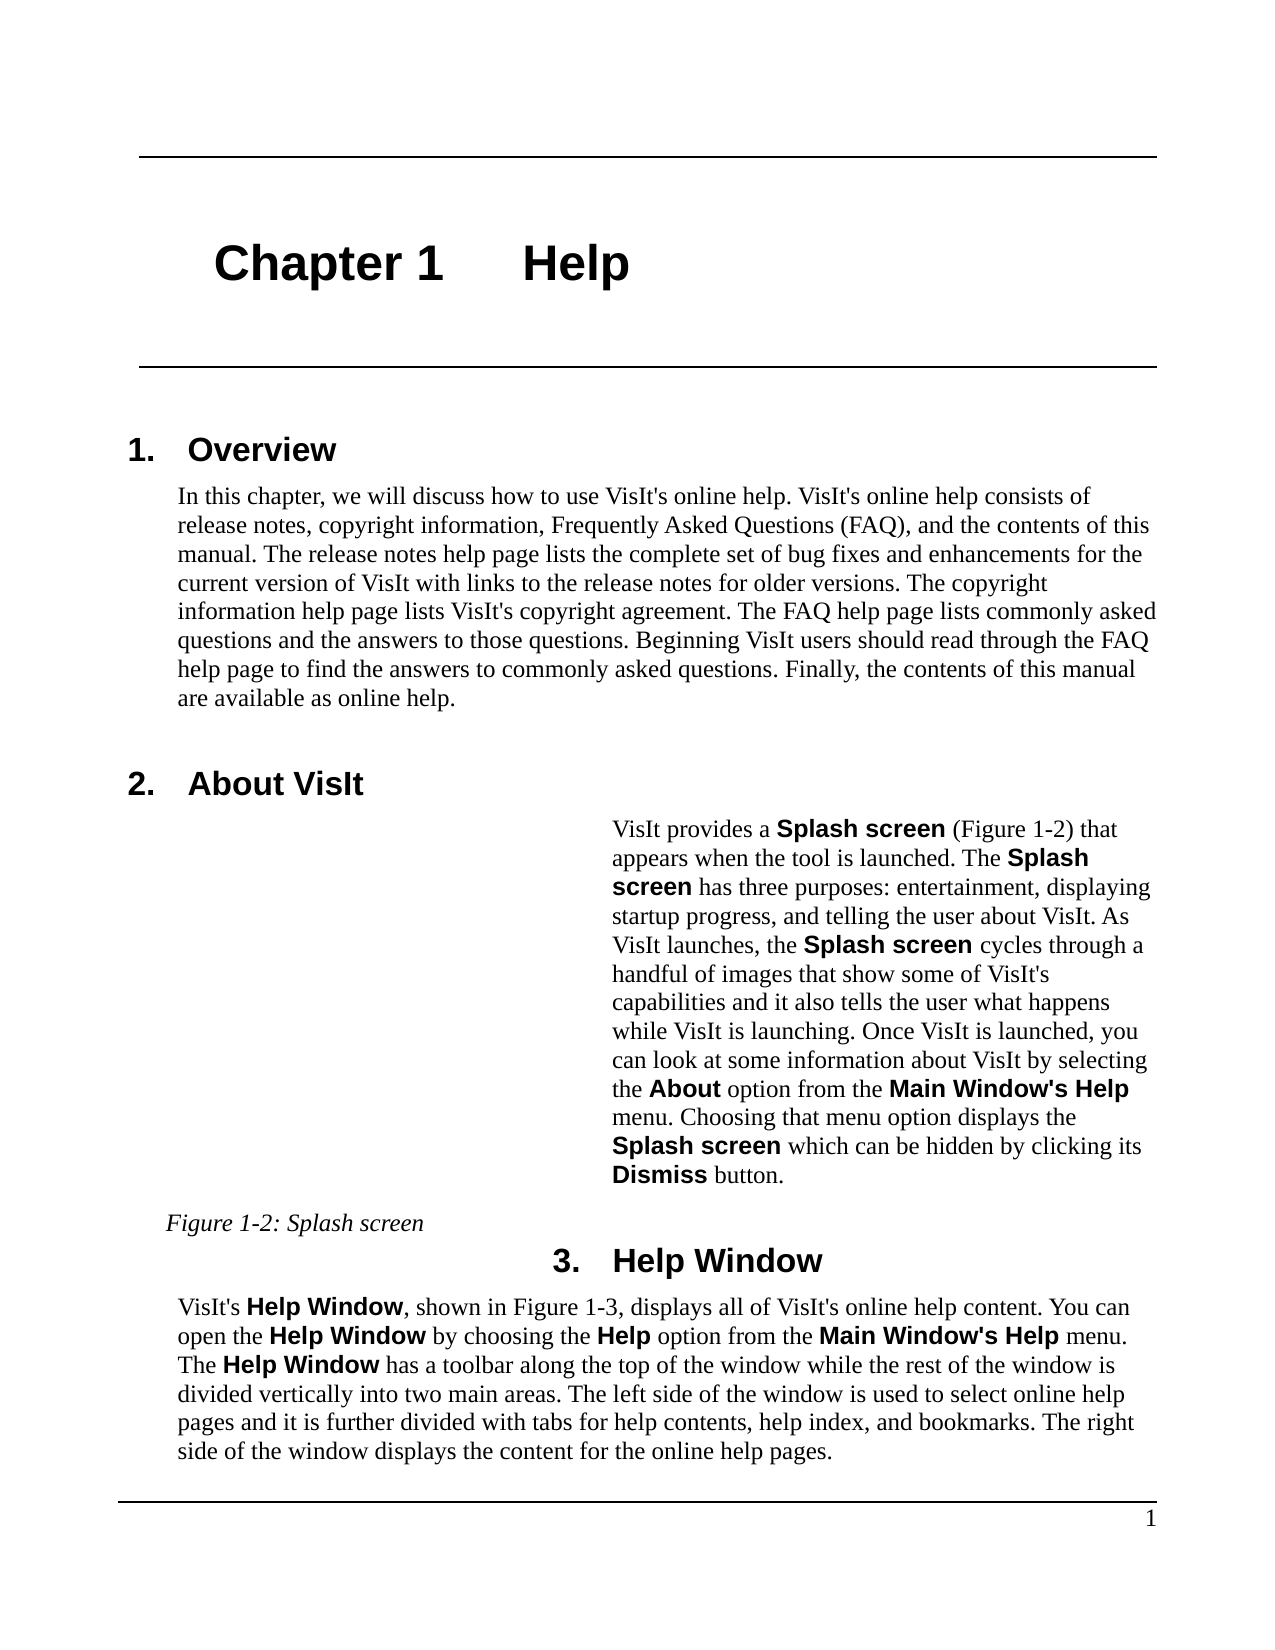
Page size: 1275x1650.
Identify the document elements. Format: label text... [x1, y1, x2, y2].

subtitle About VisIt [118, 763, 1157, 802]
subtitle Overview [118, 430, 1157, 469]
text VisIt's Help Window, shown in Figure 1-3, displays all of VisIt's online help content. You can open the Help Window by choosing the Help option from the Main Window's Help menu. The Help Window has a toolbar along the top of the window while the rest of the window is divided vertically into two main areas. The left side of the window is used to select online help pages and it is further divided with tabs for help contents, help index, and bookmarks. The right side of the window displays the content for the online help pages. [177, 1292, 1157, 1465]
title Help [138, 157, 1157, 368]
text Figure 1-2: Splash screen [166, 1208, 541, 1237]
subtitle Help Window [118, 1241, 1157, 1279]
text VisIt provides a Splash screen (Figure 1-2) that appears when the tool is launched. The Splash screen has three purposes: entertainment, displaying startup progress, and telling the user about VisIt. As VisIt launches, the Splash screen cycles through a handful of images that show some of VisIt's capabilities and it also tells the user what happens while VisIt is launching. Once VisIt is launched, you can look at some information about VisIt by selecting the About option from the Main Window's Help menu. Choosing that menu option displays the Splash screen which can be hidden by clicking its Dismiss button. [166, 814, 1157, 1208]
text In this chapter, we will discuss how to use VisIt's online help. VisIt's online help consists of release notes, copyright information, Frequently Asked Questions (FAQ), and the contents of this manual. The release notes help page lists the complete set of bug fixes and enhancements for the current version of VisIt with links to the release notes for older versions. The copyright information help page lists VisIt's copyright agreement. The FAQ help page lists commonly asked questions and the answers to those questions. Beginning VisIt users should read through the FAQ help page to find the answers to commonly asked questions. Finally, the contents of this manual are available as online help. [177, 481, 1157, 711]
